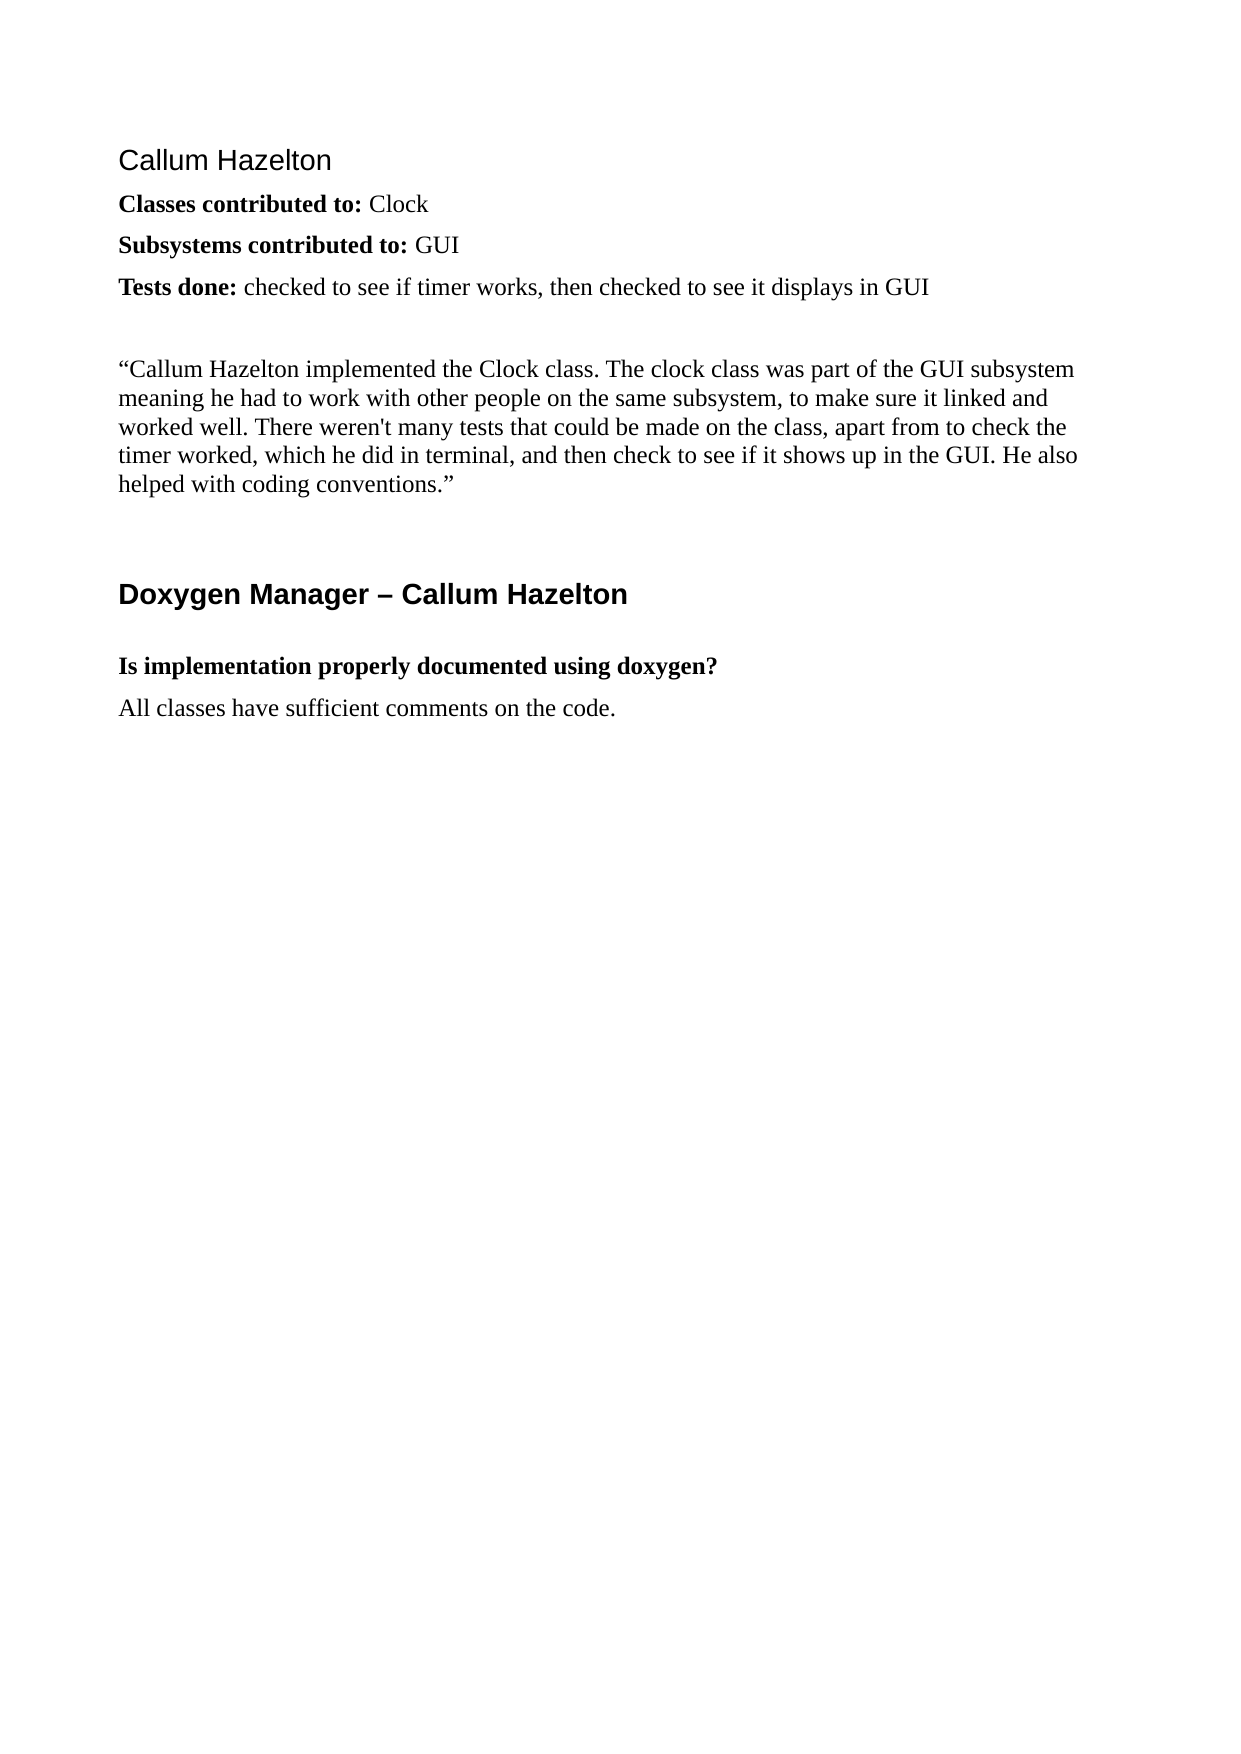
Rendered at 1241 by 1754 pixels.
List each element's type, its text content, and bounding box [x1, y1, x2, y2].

text “Callum Hazelton implemented the Clock class. The clock class was part of the GUI subsystem meaning he had to work with other people on the same subsystem, to make sure it linked and worked well. There weren't many tests that could be made on the class, apart from to check the timer worked, which he did in terminal, and then check to see if it shows up in the GUI. He also helped with coding conventions.” [118, 354, 1122, 498]
text Is implementation properly documented using doxygen? [118, 651, 1122, 680]
text Subsystems contributed to: GUI [118, 230, 1122, 259]
subtitle Callum Hazelton [118, 143, 1122, 177]
text Classes contributed to: Clock [118, 189, 1122, 218]
text Tests done: checked to see if timer works, then checked to see it displays in GUI [118, 272, 1122, 300]
text All classes have sufficient comments on the code. [118, 693, 1122, 721]
subtitle Doxygen Manager – Callum Hazelton [118, 577, 1122, 610]
